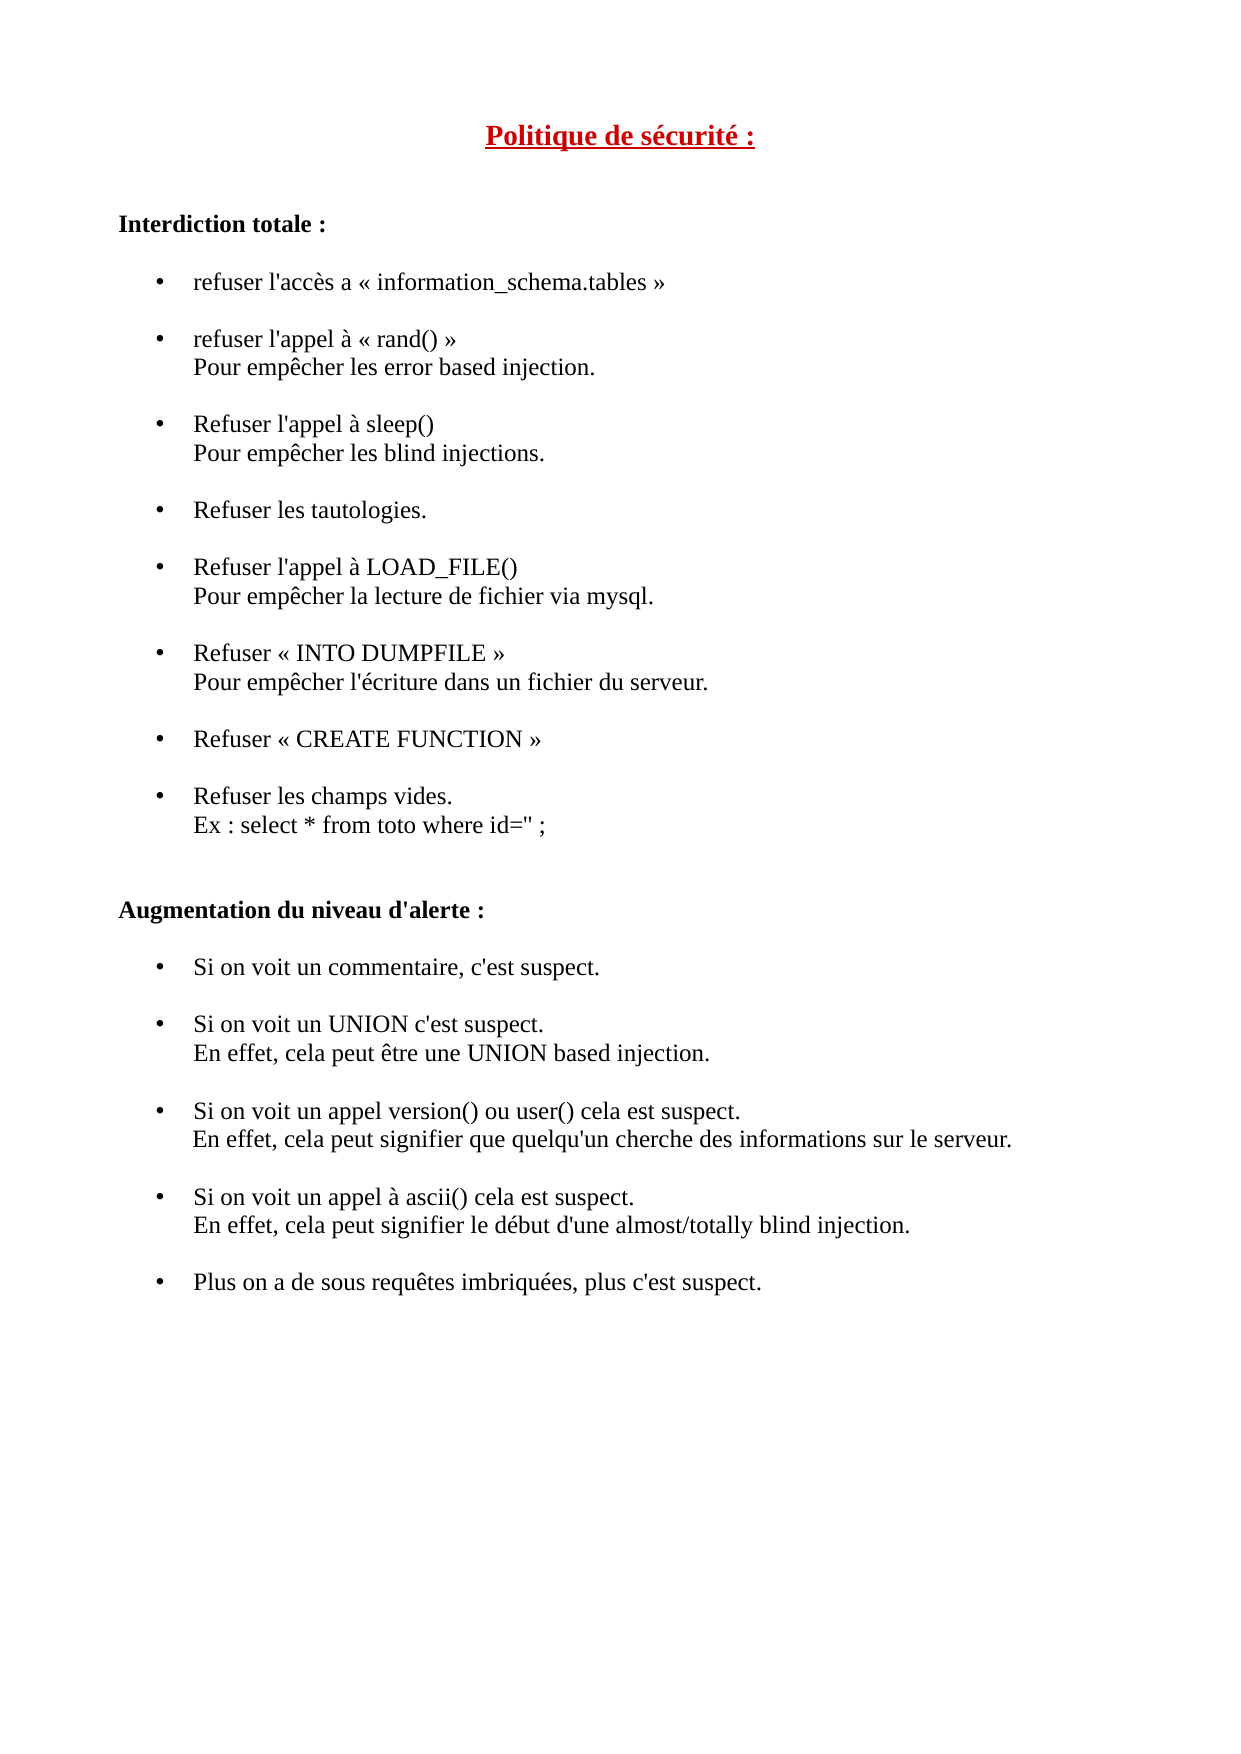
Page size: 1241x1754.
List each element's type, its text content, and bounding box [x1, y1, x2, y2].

list Pour empêcher les blind injections. [156, 438, 1122, 467]
list Pour empêcher l'écriture dans un fichier du serveur. [156, 667, 1122, 696]
list En effet, cela peut signifier le début d'une almost/totally blind injection. [156, 1210, 1122, 1239]
list Refuser les champs vides. [156, 781, 1122, 810]
list Refuser « INTO DUMPFILE » [156, 638, 1122, 667]
list Si on voit un appel version() ou user() cela est suspect. [156, 1096, 1122, 1124]
list Plus on a de sous requêtes imbriquées, plus c'est suspect. [156, 1267, 1122, 1296]
list Refuser « CREATE FUNCTION » [156, 724, 1122, 753]
list Refuser l'appel à sleep() [156, 409, 1122, 438]
list Ex : select * from toto where id='' ; [156, 810, 1122, 839]
list Si on voit un commentaire, c'est suspect. [156, 952, 1122, 981]
text Politique de sécurité : [118, 118, 1122, 152]
list Si on voit un UNION c'est suspect. [156, 1009, 1122, 1038]
text Interdiction totale : [118, 209, 1122, 238]
list Refuser les tautologies. [156, 495, 1122, 524]
list Refuser l'appel à LOAD_FILE() [156, 552, 1122, 581]
list Pour empêcher les error based injection. [156, 352, 1122, 381]
list Si on voit un appel à ascii() cela est suspect. [156, 1182, 1122, 1210]
list En effet, cela peut être une UNION based injection. [156, 1038, 1122, 1067]
text En effet, cela peut signifier que quelqu'un cherche des informations sur le serveur. [118, 1124, 1122, 1153]
list refuser l'appel à « rand() » [156, 324, 1122, 352]
text Augmentation du niveau d'alerte : [118, 895, 1122, 924]
list Pour empêcher la lecture de fichier via mysql. [156, 581, 1122, 610]
list refuser l'accès a « information_schema.tables » [156, 267, 1122, 295]
